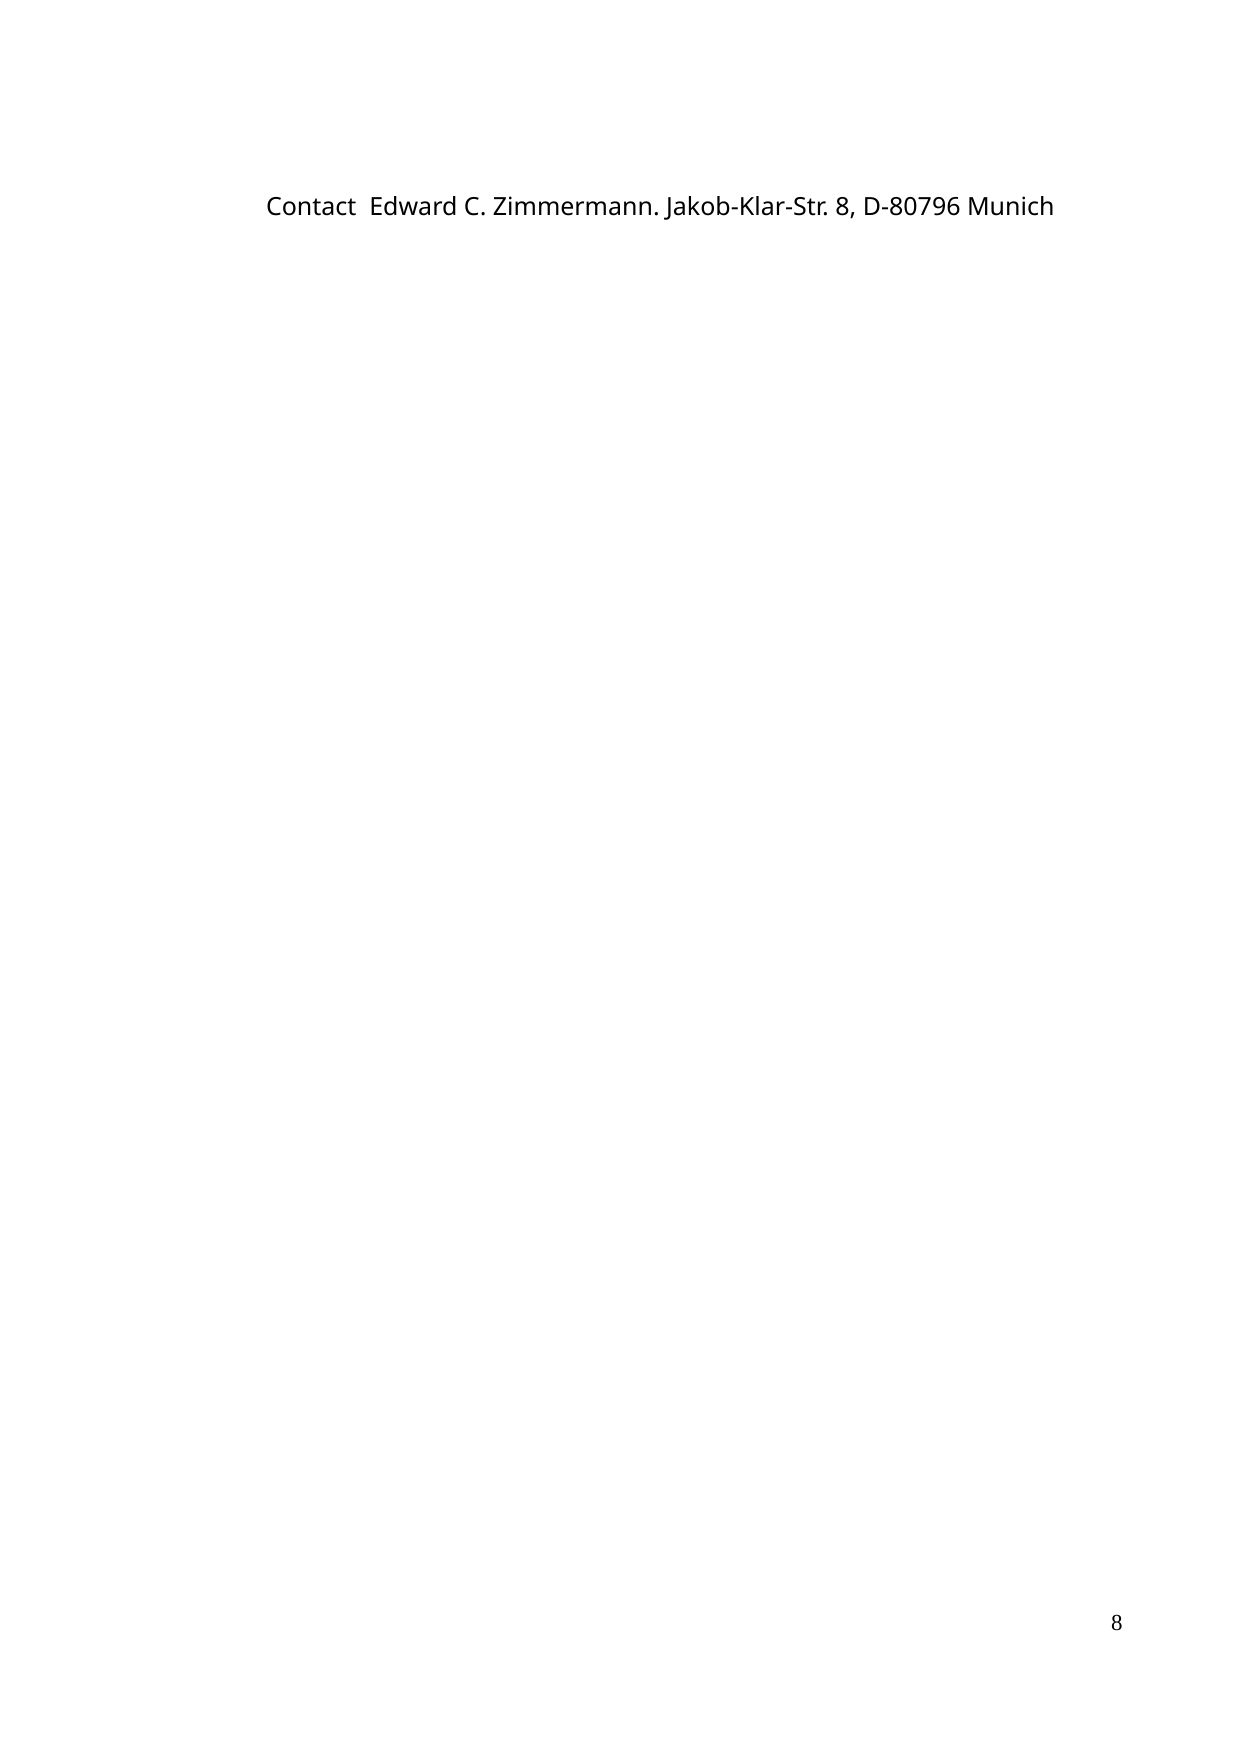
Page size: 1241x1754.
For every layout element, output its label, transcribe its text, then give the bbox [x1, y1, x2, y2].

text Contact Edward C. Zimmermann. Jakob-Klar-Str. 8, D-80796 Munich [266, 188, 1122, 222]
